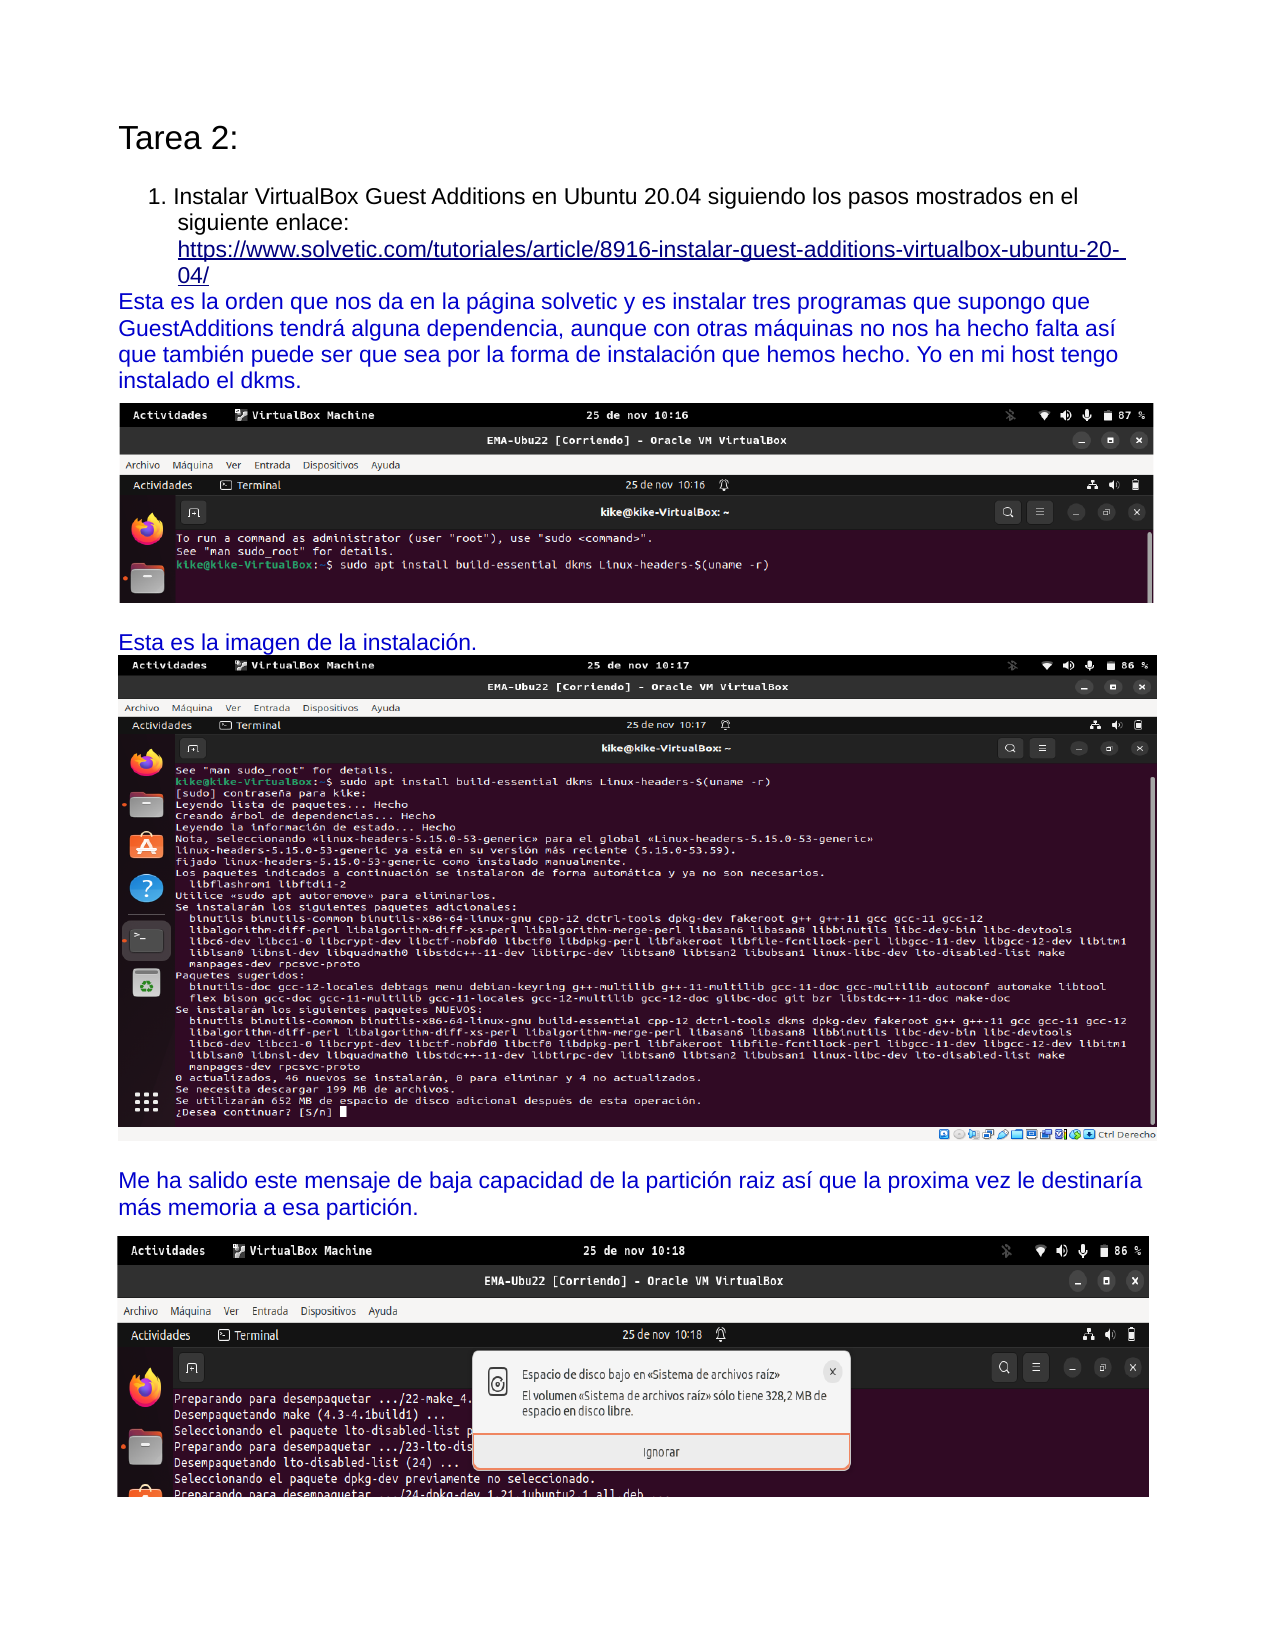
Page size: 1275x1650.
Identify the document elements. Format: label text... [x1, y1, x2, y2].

text Me ha salido este mensaje de baja capacidad de la partición raiz así que la proxima vez le destinaría más memoria a esa partición. [118, 1167, 1157, 1220]
picture [118, 655, 1157, 1141]
picture [119, 403, 1154, 603]
text Tarea 2: [118, 118, 1157, 157]
picture [117, 1236, 1149, 1497]
text Esta es la imagen de la instalación. [118, 629, 1157, 655]
list Instalar VirtualBox Guest Additions en Ubuntu 20.04 siguiendo los pasos mostrados en el siguiente enlace: [148, 183, 1157, 236]
list https://www.solvetic.com/tutoriales/article/8916-instalar-guest-additions-virtualbox-ubuntu-20- 04/ [148, 236, 1157, 288]
text Esta es la orden que nos da en la página solvetic y es instalar tres programas que supongo que GuestAdditions tendrá alguna dependencia, aunque con otras máquinas no nos ha hecho falta así que también puede ser que sea por la forma de instalación que hemos hecho. Yo en mi host tengo instalado el dkms. [118, 288, 1157, 394]
